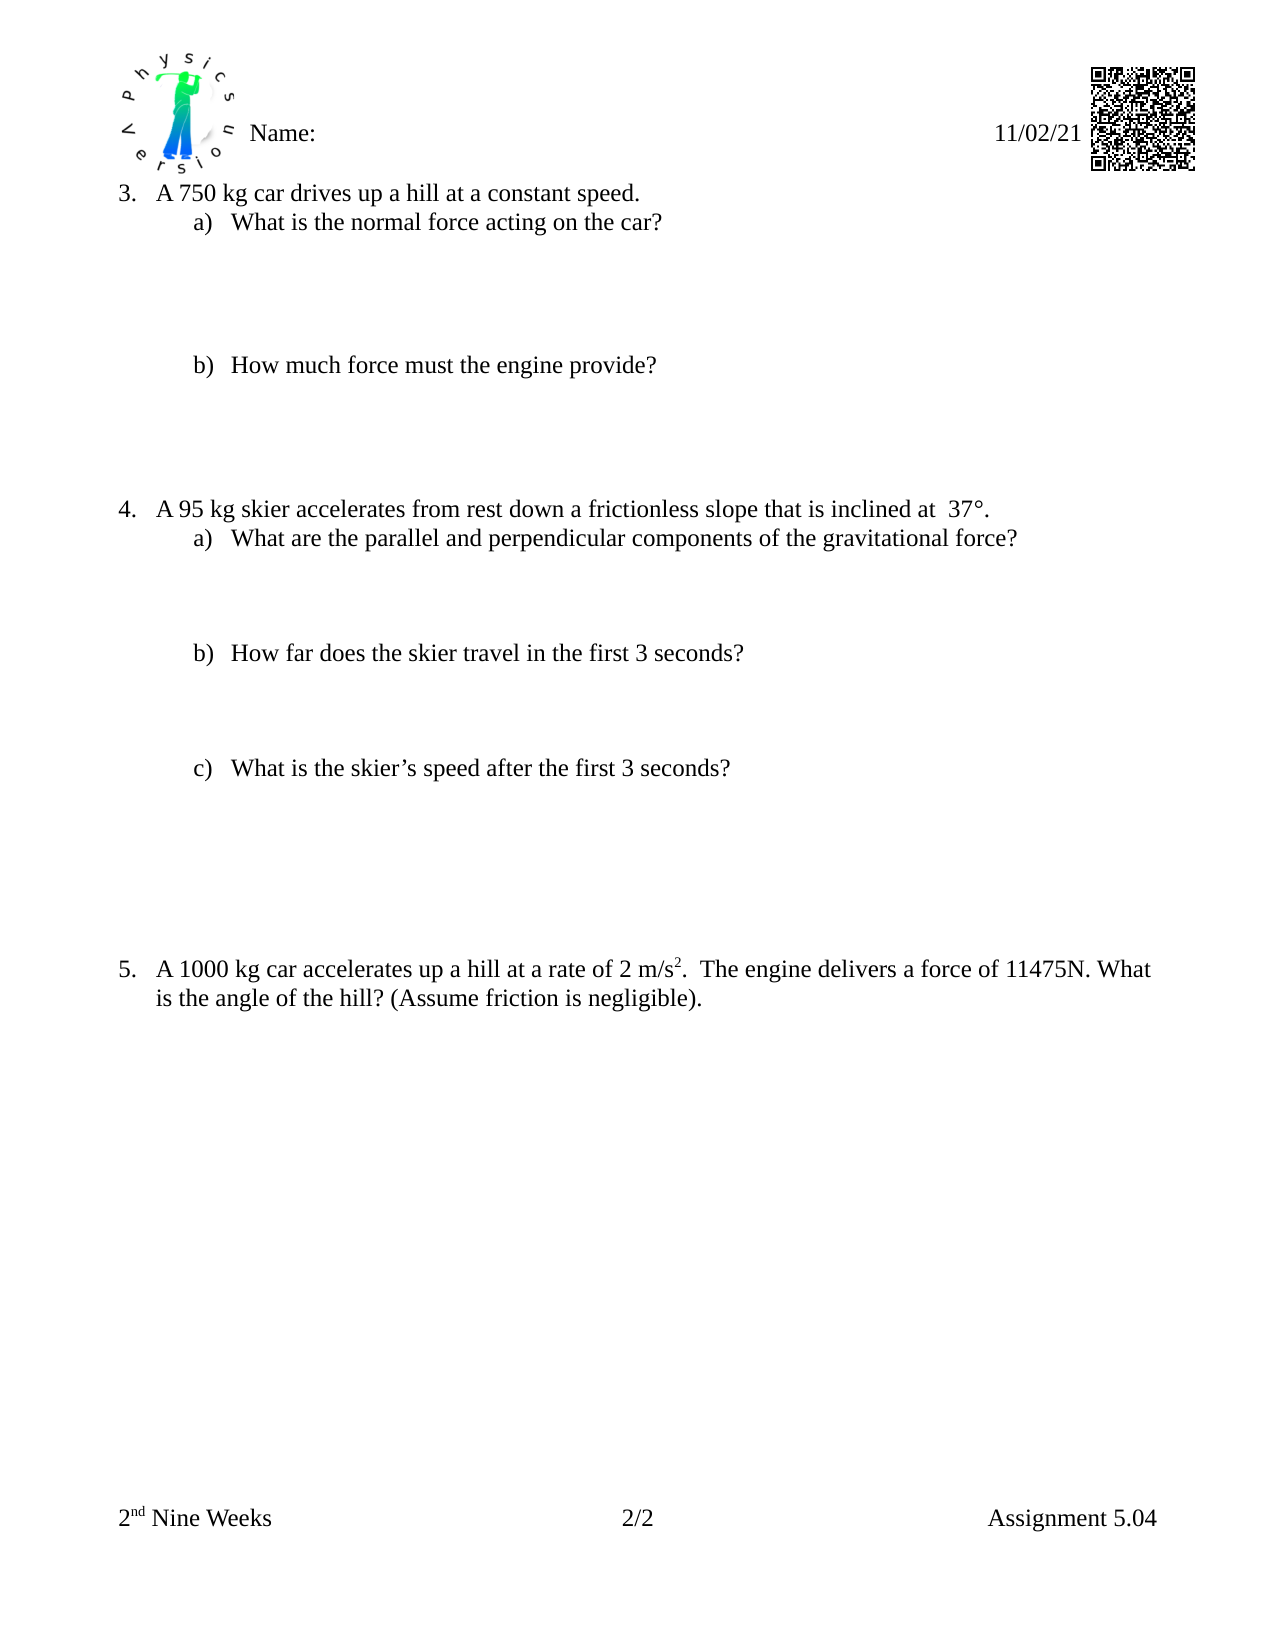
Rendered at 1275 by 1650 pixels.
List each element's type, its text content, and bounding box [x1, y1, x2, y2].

list A 95 kg skier accelerates from rest down a frictionless slope that is inclined at 37°. [118, 494, 1157, 523]
list A 750 kg car drives up a hill at a constant speed. [118, 176, 1157, 207]
list How much force must the engine provide? [193, 351, 1157, 379]
list What is the skier’s speed after the first 3 seconds? [193, 753, 1157, 782]
picture [1082, 58, 1203, 179]
list What are the parallel and perpendicular components of the gravitational force? [193, 523, 1157, 552]
list How far does the skier travel in the first 3 seconds? [193, 638, 1157, 667]
picture [121, 53, 235, 174]
list What is the normal force acting on the car? [193, 207, 1157, 236]
list A 1000 kg car accelerates up a hill at a rate of 2 m/s2. The engine delivers a force of 11475N. What is the angle of the hill? (Assume friction is negligible). [118, 954, 1157, 1012]
